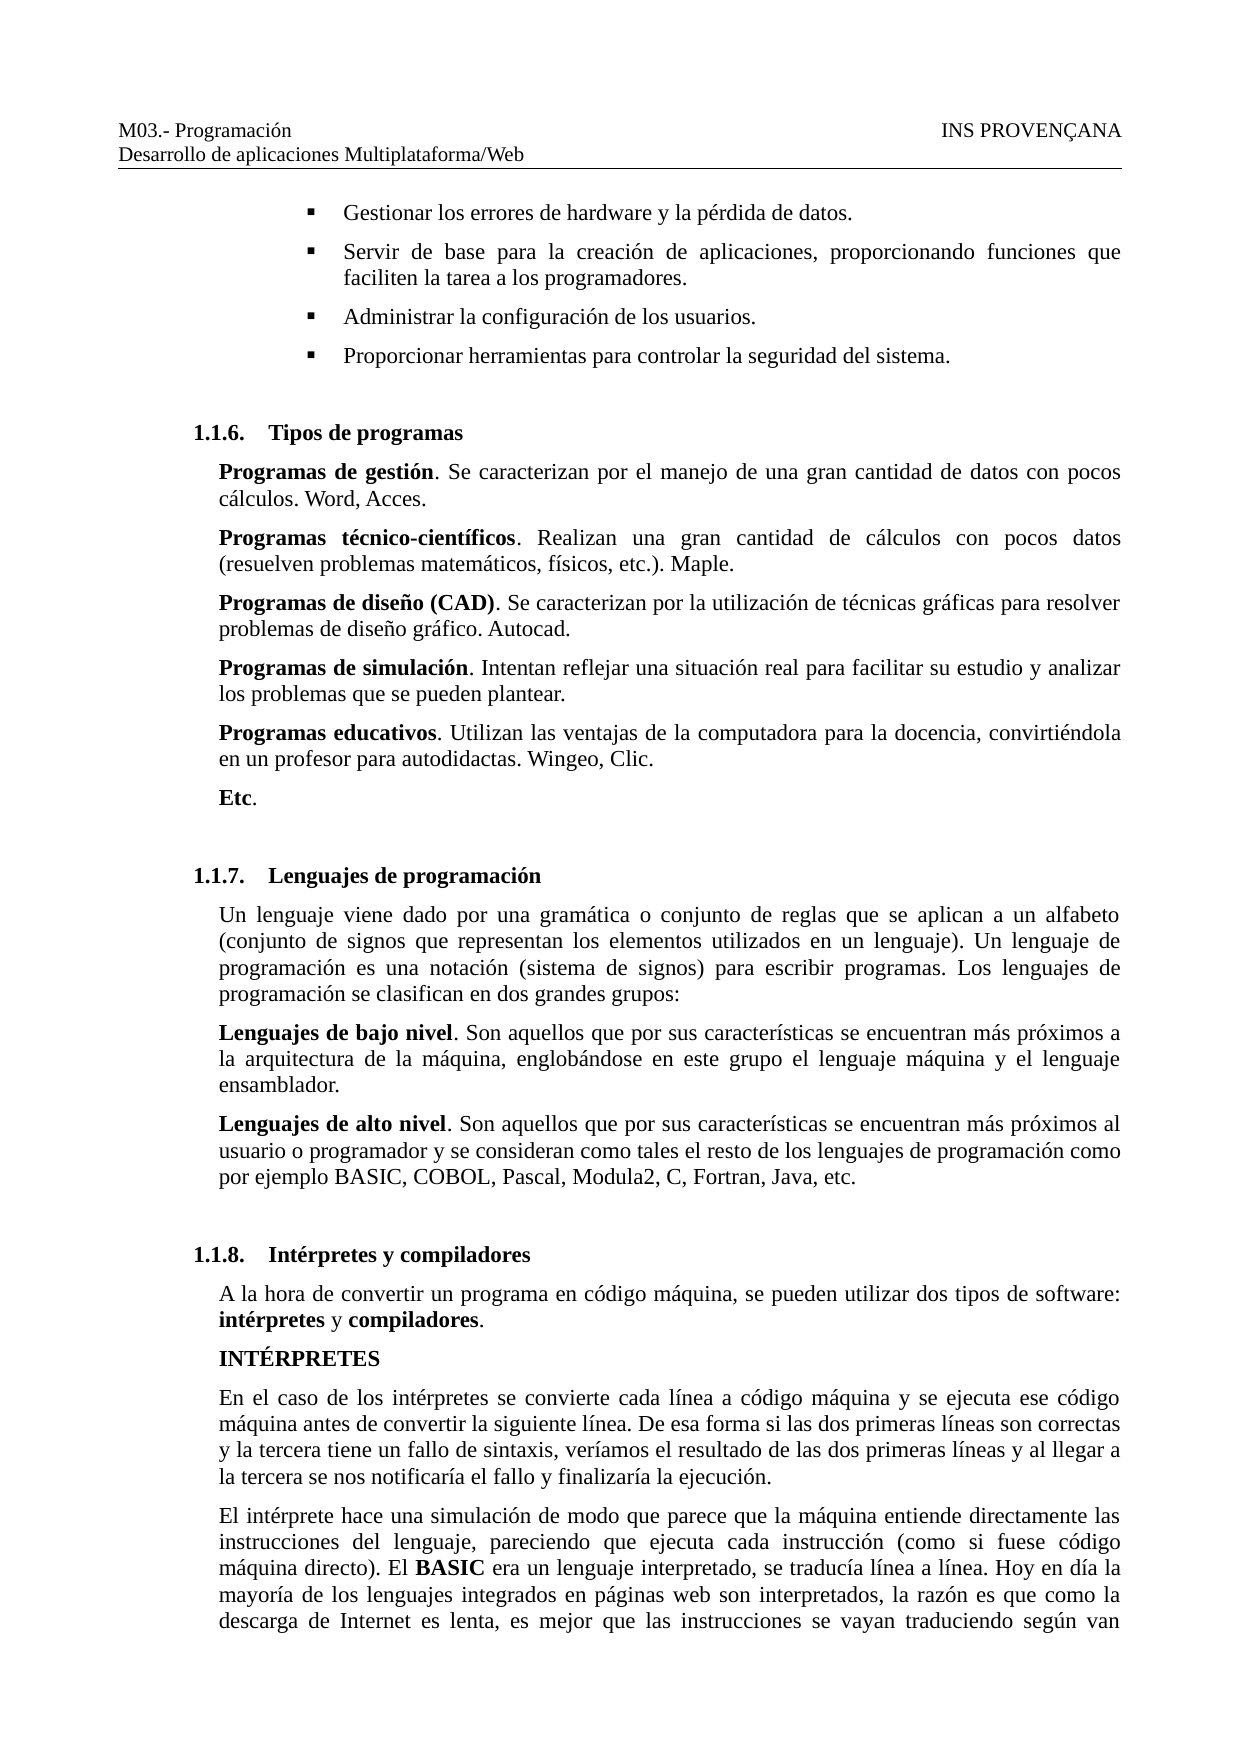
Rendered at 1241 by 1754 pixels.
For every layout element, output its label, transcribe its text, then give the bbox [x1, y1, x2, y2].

list Proporcionar herramientas para controlar la seguridad del sistema. [306, 342, 1122, 368]
text Un lenguaje viene dado por una gramática o conjunto de reglas que se aplican a un alfabeto (conjunto de signos que representan los elementos utilizados en un lenguaje). Un lenguaje de programación es una notación (sistema de signos) para escribir programas. Los lenguajes de programación se clasifican en dos grandes grupos: [218, 901, 1122, 1006]
text Programas de simulación. Intentan reflejar una situación real para facilitar su estudio y analizar los problemas que se pueden plantear. [218, 654, 1122, 707]
list Intérpretes y compiladores [193, 1241, 1122, 1267]
list Gestionar los errores de hardware y la pérdida de datos. [306, 199, 1122, 225]
list Tipos de programas [193, 419, 1122, 446]
list Administrar la configuración de los usuarios. [306, 303, 1122, 329]
text A la hora de convertir un programa en código máquina, se pueden utilizar dos tipos de software: intérpretes y compiladores. [218, 1280, 1122, 1332]
text Programas de gestión. Se caracterizan por el manejo de una gran cantidad de datos con pocos cálculos. Word, Acces. [218, 458, 1122, 511]
text Etc. [218, 784, 1122, 811]
text Programas de diseño (CAD). Se caracterizan por la utilización de técnicas gráficas para resolver problemas de diseño gráfico. Autocad. [218, 589, 1122, 641]
text Programas educativos. Utilizan las ventajas de la computadora para la docencia, convirtiéndola en un profesor para autodidactas. Wingeo, Clic. [218, 719, 1122, 772]
text Lenguajes de alto nivel. Son aquellos que por sus características se encuentran más próximos al usuario o programador y se consideran como tales el resto de los lenguajes de programación como por ejemplo BASIC, COBOL, Pascal, Modula2, C, Fortran, Java, etc. [218, 1110, 1122, 1189]
list Lenguajes de programación [193, 862, 1122, 888]
text Programas técnico-científicos. Realizan una gran cantidad de cálculos con pocos datos (resuelven problemas matemáticos, físicos, etc.). Maple. [218, 523, 1122, 576]
text Lenguajes de bajo nivel. Son aquellos que por sus características se encuentran más próximos a la arquitectura de la máquina, englobándose en este grupo el lenguaje máquina y el lenguaje ensamblador. [218, 1019, 1122, 1098]
list Servir de base para la creación de aplicaciones, proporcionando funciones que faciliten la tarea a los programadores. [306, 238, 1122, 290]
text INTÉRPRETES [218, 1345, 1122, 1371]
text En el caso de los intérpretes se convierte cada línea a código máquina y se ejecuta ese código máquina antes de convertir la siguiente línea. De esa forma si las dos primeras líneas son correctas y la tercera tiene un fallo de sintaxis, veríamos el resultado de las dos primeras líneas y al llegar a la tercera se nos notificaría el fallo y finalizaría la ejecución. [218, 1384, 1122, 1489]
text El intérprete hace una simulación de modo que parece que la máquina entiende directamente las instrucciones del lenguaje, pareciendo que ejecuta cada instrucción (como si fuese código máquina directo). El BASIC era un lenguaje interpretado, se traducía línea a línea. Hoy en día la mayoría de los lenguajes integrados en páginas web son interpretados, la razón es que como la descarga de Internet es lenta, es mejor que las instrucciones se vayan traduciendo según van [218, 1502, 1122, 1633]
